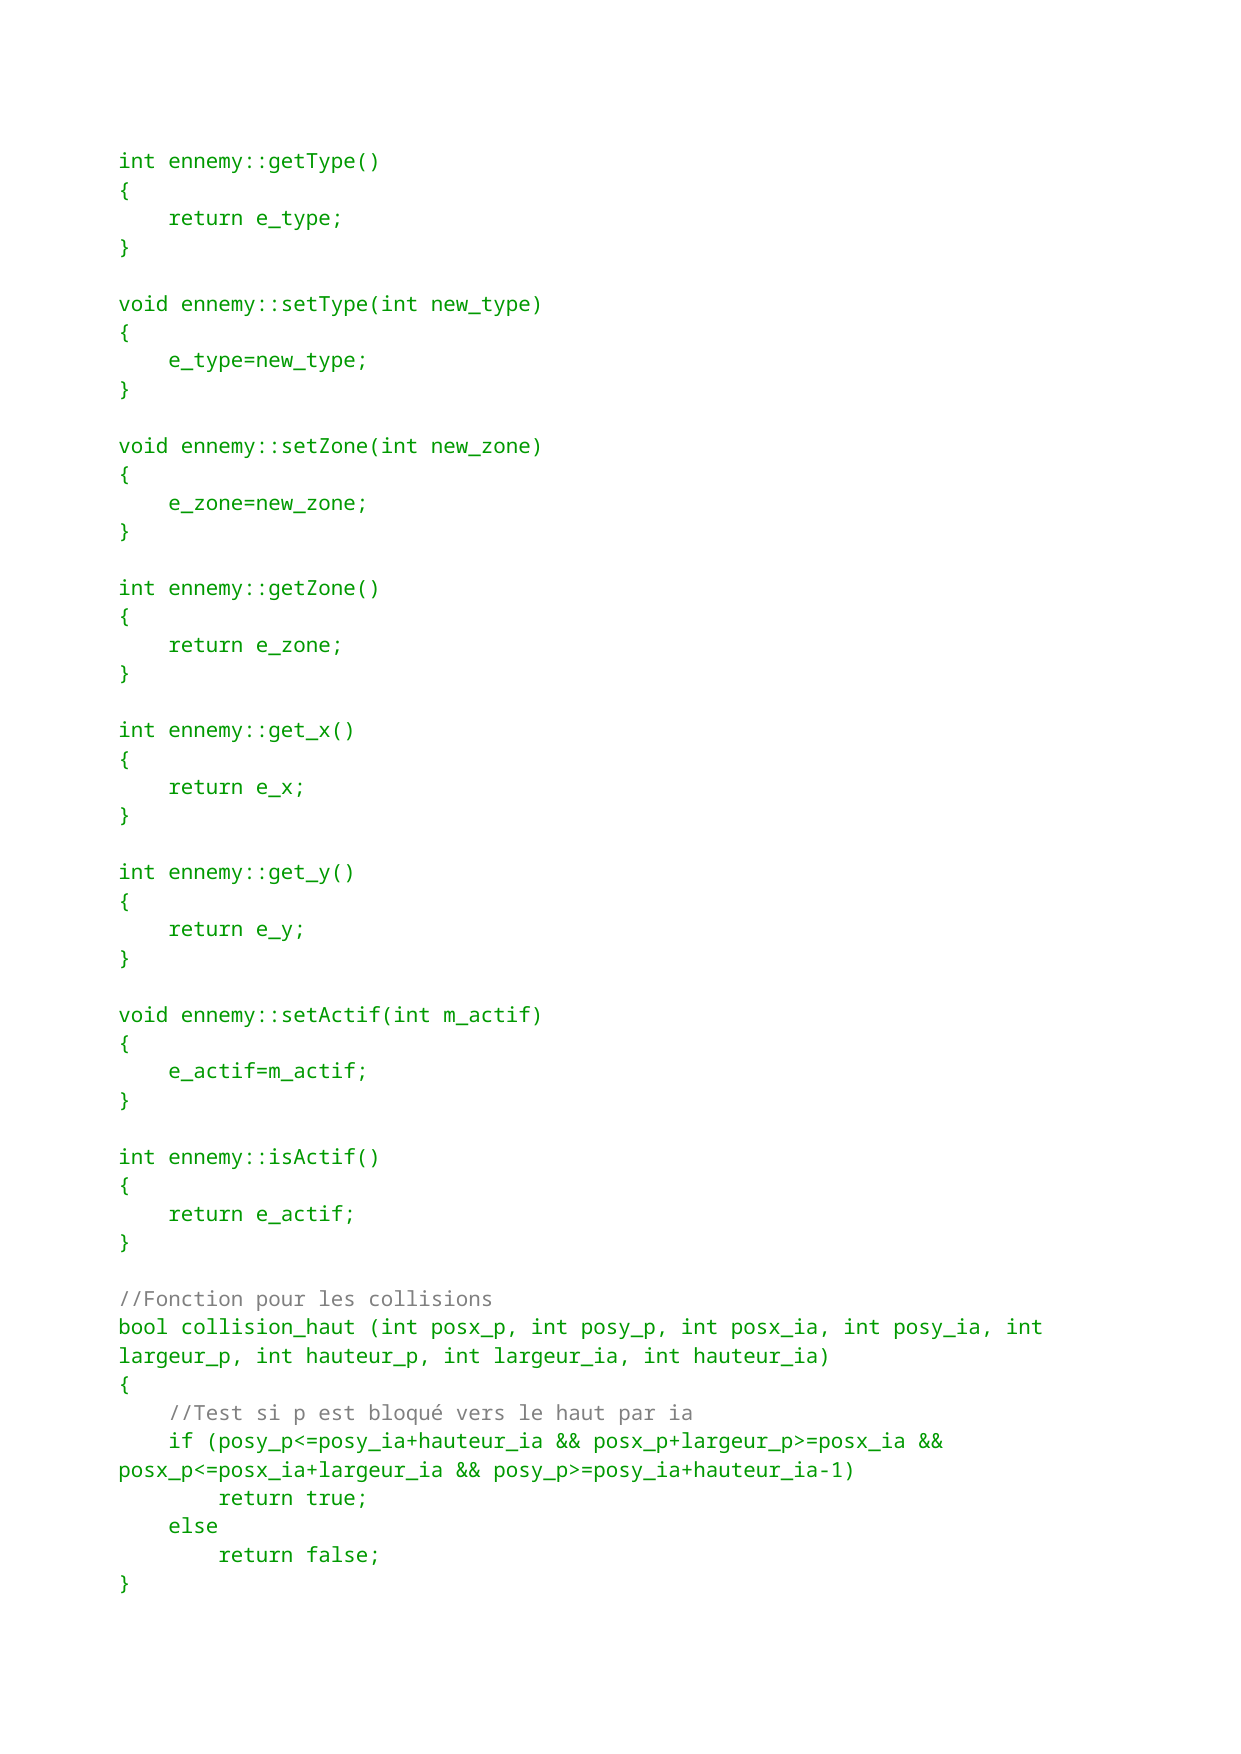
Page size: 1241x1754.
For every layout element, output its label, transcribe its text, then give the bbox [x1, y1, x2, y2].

text e_zone=new_zone; [118, 488, 1122, 516]
text void ennemy::setActif(int m_actif) [118, 1000, 1122, 1028]
text bool collision_haut (int posx_p, int posy_p, int posx_ia, int posy_ia, int largeur_p, int hauteur_p, int largeur_ia, int hauteur_ia) [118, 1312, 1122, 1369]
text } [118, 1085, 1122, 1113]
text } [118, 658, 1122, 687]
text } [118, 374, 1122, 402]
text return e_zone; [118, 630, 1122, 658]
text } [118, 801, 1122, 829]
text { [118, 1170, 1122, 1199]
text } [118, 943, 1122, 971]
text else [118, 1512, 1122, 1540]
text int ennemy::getZone() [118, 573, 1122, 602]
text return true; [118, 1483, 1122, 1512]
text { [118, 602, 1122, 630]
text int ennemy::get_x() [118, 715, 1122, 744]
text { [118, 886, 1122, 914]
text int ennemy::get_y() [118, 857, 1122, 886]
text } [118, 1227, 1122, 1256]
text } [118, 1568, 1122, 1597]
text //Test si p est bloqué vers le haut par ia [118, 1398, 1122, 1426]
text //Fonction pour les collisions [118, 1284, 1122, 1312]
text { [118, 459, 1122, 488]
text e_type=new_type; [118, 346, 1122, 374]
text if (posy_p<=posy_ia+hauteur_ia && posx_p+largeur_p>=posx_ia && posx_p<=posx_ia+largeur_ia && posy_p>=posy_ia+hauteur_ia-1) [118, 1426, 1122, 1483]
text { [118, 1028, 1122, 1057]
text return e_y; [118, 914, 1122, 943]
text } [118, 516, 1122, 545]
text { [118, 744, 1122, 772]
text void ennemy::setType(int new_type) [118, 289, 1122, 317]
text return e_type; [118, 203, 1122, 232]
text return e_actif; [118, 1199, 1122, 1227]
text int ennemy::getType() [118, 147, 1122, 175]
text return e_x; [118, 772, 1122, 801]
text { [118, 317, 1122, 346]
text int ennemy::isActif() [118, 1142, 1122, 1170]
text void ennemy::setZone(int new_zone) [118, 431, 1122, 459]
text { [118, 1369, 1122, 1398]
text { [118, 175, 1122, 203]
text } [118, 232, 1122, 260]
text return false; [118, 1540, 1122, 1568]
text e_actif=m_actif; [118, 1057, 1122, 1085]
